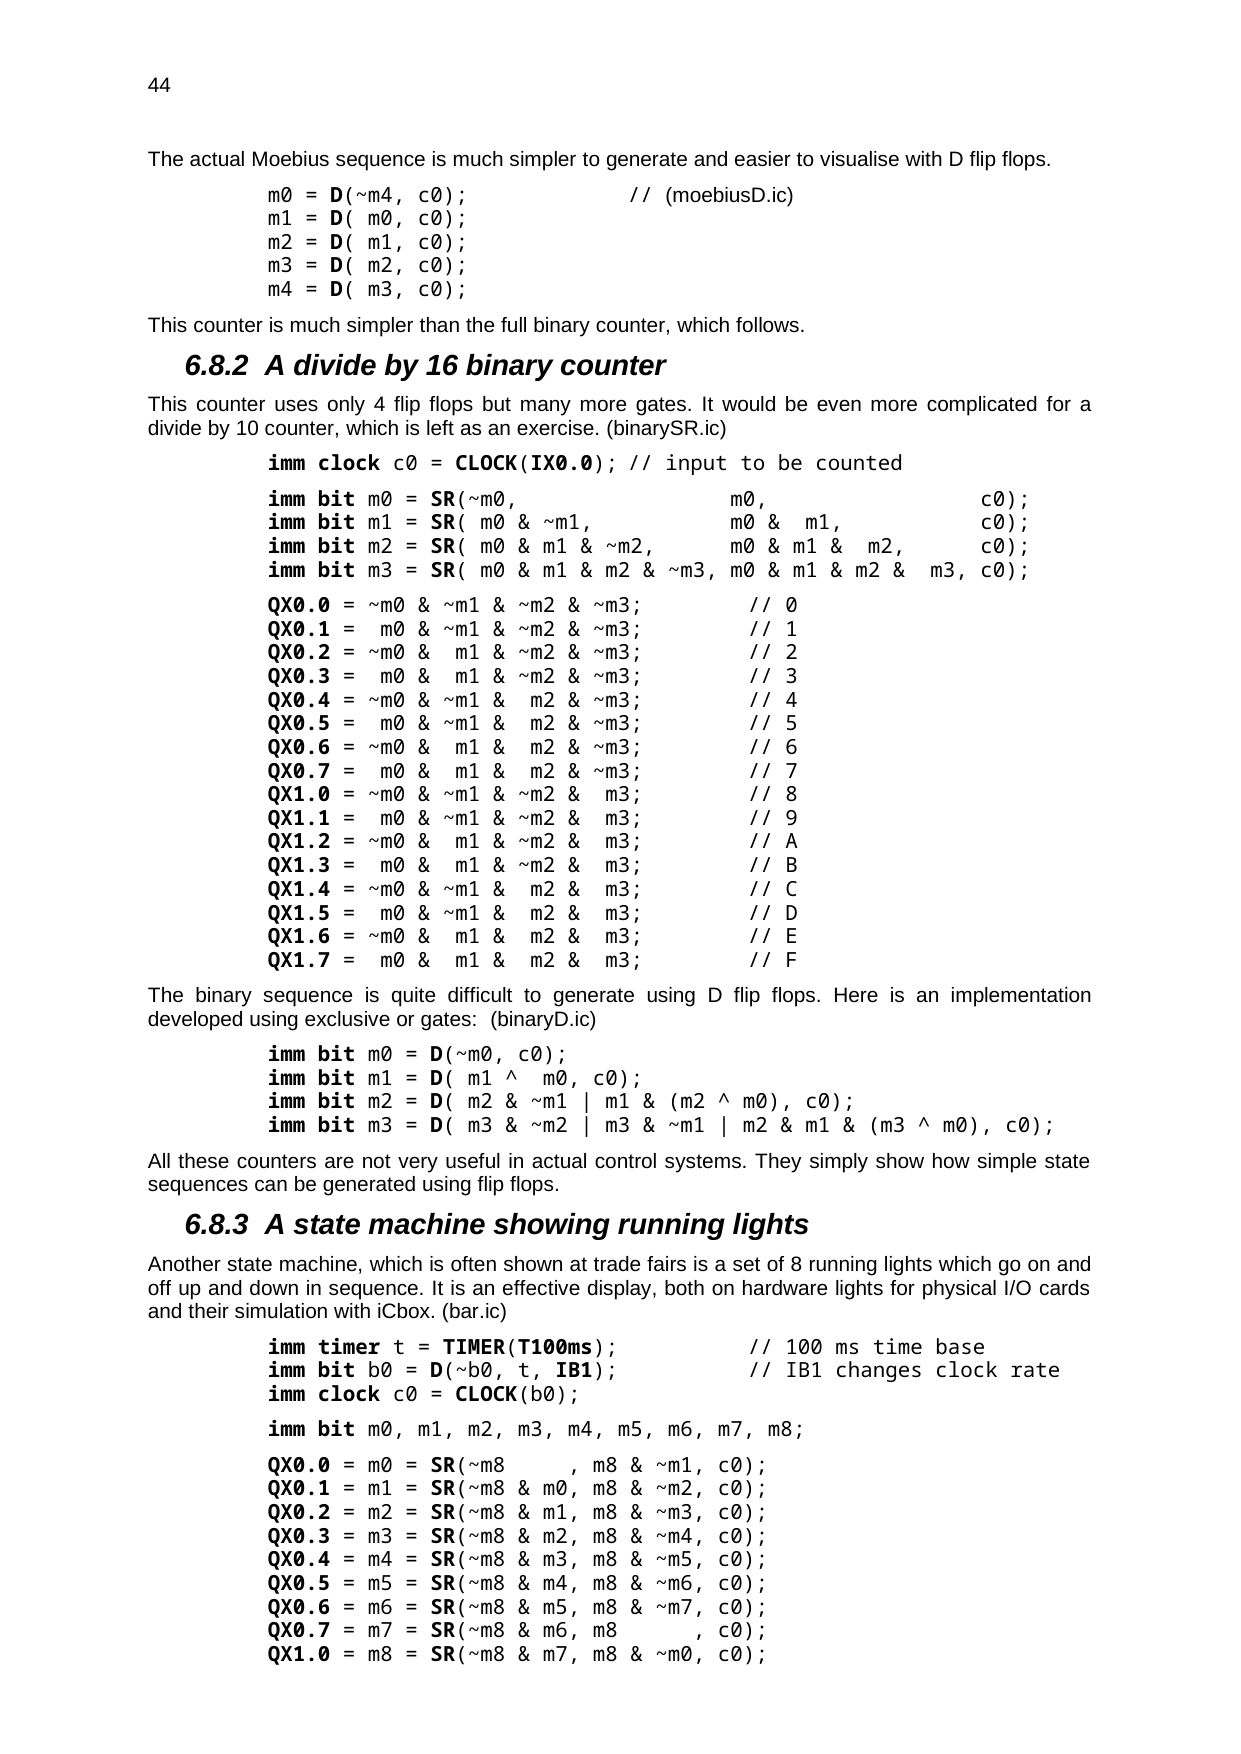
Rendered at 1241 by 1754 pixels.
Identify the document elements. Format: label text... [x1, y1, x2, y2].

text This counter uses only 4 flip flops but many more gates. It would be even more complicated for a divide by 10 counter, which is left as an exercise. (binarySR.ic) [148, 393, 1092, 440]
text imm clock c0 = CLOCK(IX0.0); // input to be counted [268, 452, 1092, 476]
subtitle A state machine showing running lights [184, 1208, 1092, 1241]
text QX0.0 = m0 = SR(~m8 , m8 & ~m1, c0); QX0.1 = m1 = SR(~m8 & m0, m8 & ~m2, c0); QX0.2 = m2 = SR(~m8 & m1, m8 & ~m3, c0); QX0.3 = m3 = SR(~m8 & m2, m8 & ~m4, c0); QX0.4 = m4 = SR(~m8 & m3, m8 & ~m5, c0); QX0.5 = m5 = SR(~m8 & m4, m8 & ~m6, c0); QX0.6 = m6 = SR(~m8 & m5, m8 & ~m7, c0); QX0.7 = m7 = SR(~m8 & m6, m8 , c0); QX1.0 = m8 = SR(~m8 & m7, m8 & ~m0, c0); [268, 1453, 1092, 1666]
text This counter is much simpler than the full binary counter, which follows. [148, 313, 1092, 337]
text imm bit m0 = D(~m0, c0); imm bit m1 = D( m1 ^ m0, c0); imm bit m2 = D( m2 & ~m1 | m1 & (m2 ^ m0), c0); imm bit m3 = D( m3 & ~m2 | m3 & ~m1 | m2 & m1 & (m3 ^ m0), c0); [268, 1043, 1092, 1137]
text imm bit m0 = SR(~m0, m0, c0); imm bit m1 = SR( m0 & ~m1, m0 & m1, c0); imm bit m2 = SR( m0 & m1 & ~m2, m0 & m1 & m2, c0); imm bit m3 = SR( m0 & m1 & m2 & ~m3, m0 & m1 & m2 & m3, c0); [268, 487, 1092, 582]
subtitle A divide by 16 binary counter [184, 348, 1092, 381]
text The binary sequence is quite difficult to generate using D flip flops. Here is an implementation developed using exclusive or gates: (binaryD.ic) [148, 984, 1092, 1031]
text imm bit m0, m1, m2, m3, m4, m5, m6, m7, m8; [268, 1418, 1092, 1442]
text Another state machine, which is often shown at trade fairs is a set of 8 running lights which go on and off up and down in sequence. It is an effective display, both on hardware lights for physical I/O cards and their simulation with iCbox. (bar.ic) [148, 1252, 1092, 1323]
text m0 = D(~m4, c0); // (moebiusD.ic) m1 = D( m0, c0); m2 = D( m1, c0); m3 = D( m2, c0); m4 = D( m3, c0); [268, 183, 1092, 301]
text QX0.0 = ~m0 & ~m1 & ~m2 & ~m3; // 0 QX0.1 = m0 & ~m1 & ~m2 & ~m3; // 1 QX0.2 = ~m0 & m1 & ~m2 & ~m3; // 2 QX0.3 = m0 & m1 & ~m2 & ~m3; // 3 QX0.4 = ~m0 & ~m1 & m2 & ~m3; // 4 QX0.5 = m0 & ~m1 & m2 & ~m3; // 5 QX0.6 = ~m0 & m1 & m2 & ~m3; // 6 QX0.7 = m0 & m1 & m2 & ~m3; // 7 QX1.0 = ~m0 & ~m1 & ~m2 & m3; // 8 QX1.1 = m0 & ~m1 & ~m2 & m3; // 9 QX1.2 = ~m0 & m1 & ~m2 & m3; // A QX1.3 = m0 & m1 & ~m2 & m3; // B QX1.4 = ~m0 & ~m1 & m2 & m3; // C QX1.5 = m0 & ~m1 & m2 & m3; // D QX1.6 = ~m0 & m1 & m2 & m3; // E QX1.7 = m0 & m1 & m2 & m3; // F [268, 594, 1092, 972]
text All these counters are not very useful in actual control systems. They simply show how simple state sequences can be generated using flip flops. [148, 1149, 1092, 1196]
text imm timer t = TIMER(T100ms); // 100 ms time base imm bit b0 = D(~b0, t, IB1); // IB1 changes clock rate imm clock c0 = CLOCK(b0); [268, 1335, 1092, 1406]
text The actual Moebius sequence is much simpler to generate and easier to visualise with D flip flops. [148, 148, 1092, 171]
